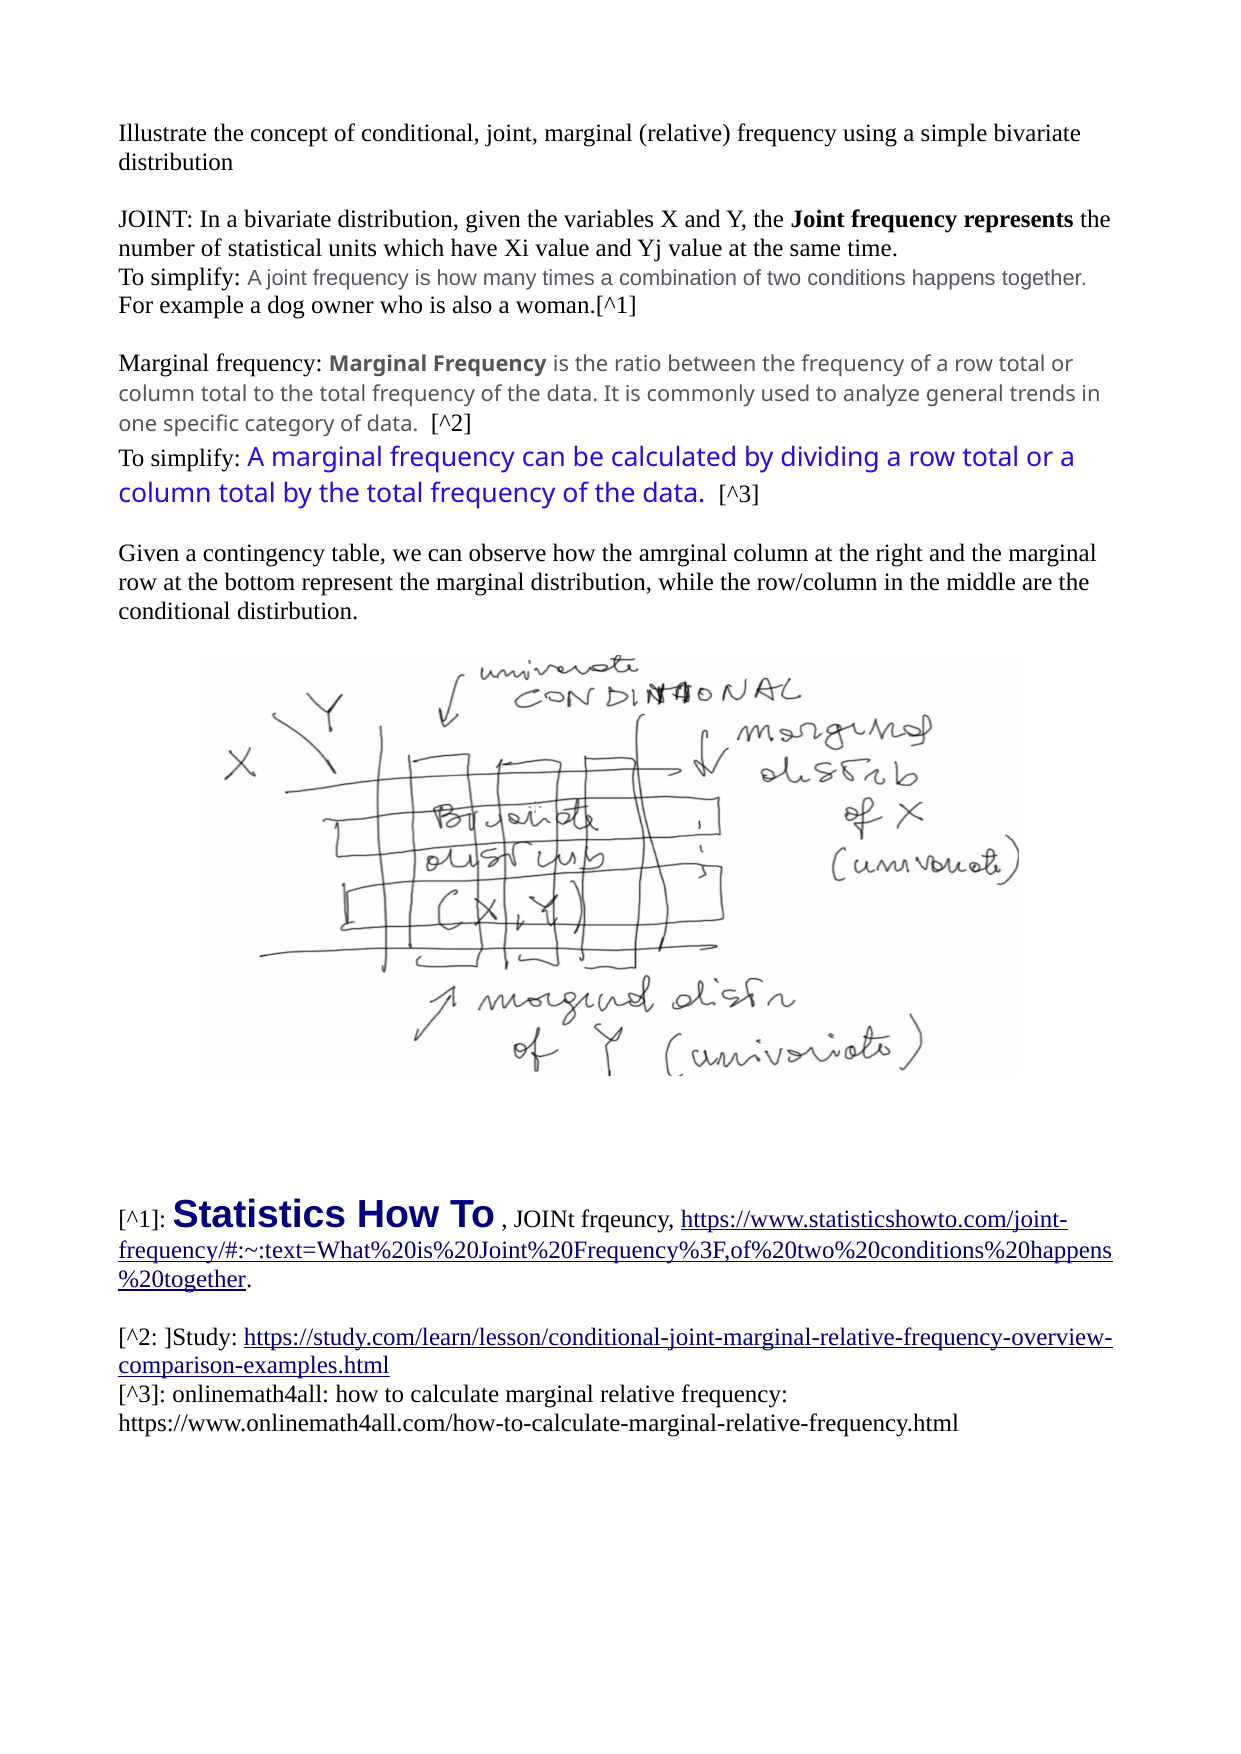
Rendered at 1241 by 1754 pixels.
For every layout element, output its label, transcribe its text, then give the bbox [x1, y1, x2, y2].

picture [200, 655, 1019, 1076]
text Illustrate the concept of conditional, joint, marginal (relative) frequency using a simple bivariate distribution [118, 118, 1122, 176]
text Given a contingency table, we can observe how the amrginal column at the right and the marginal row at the bottom represent the marginal distribution, while the row/column in the middle are the conditional distirbution. [118, 538, 1122, 625]
text [^1]: Statistics How To , JOINt frqeuncy, https://www.statisticshowto.com/joint-frequency/#:~:text=What%20is%20Joint%20Frequency%3F,of%20two%20conditions%20happens%20together. [118, 1191, 1122, 1293]
text To simplify: A joint frequency is how many times a combination of two conditions happens together. For example a dog owner who is also a woman.[^1] [118, 262, 1122, 319]
text Marginal frequency: Marginal Frequency is the ratio between the frequency of a row total or column total to the total frequency of the data. It is commonly used to analyze general trends in one specific category of data. [^2] [118, 348, 1122, 437]
text [^2: ]Study: https://study.com/learn/lesson/conditional-joint-marginal-relative-frequency-overview-comparison-examples.html [118, 1322, 1122, 1379]
text [^3]: onlinemath4all: how to calculate marginal relative frequency: https://www.onlinemath4all.com/how-to-calculate-marginal-relative-frequency.html [118, 1379, 1122, 1437]
text To simplify: A marginal frequency can be calculated by dividing a row total or a column total by the total frequency of the data. [^3] [118, 437, 1122, 510]
text JOINT: In a bivariate distribution, given the variables X and Y, the Joint frequency represents the number of statistical units which have Xi value and Yj value at the same time. [118, 204, 1122, 262]
